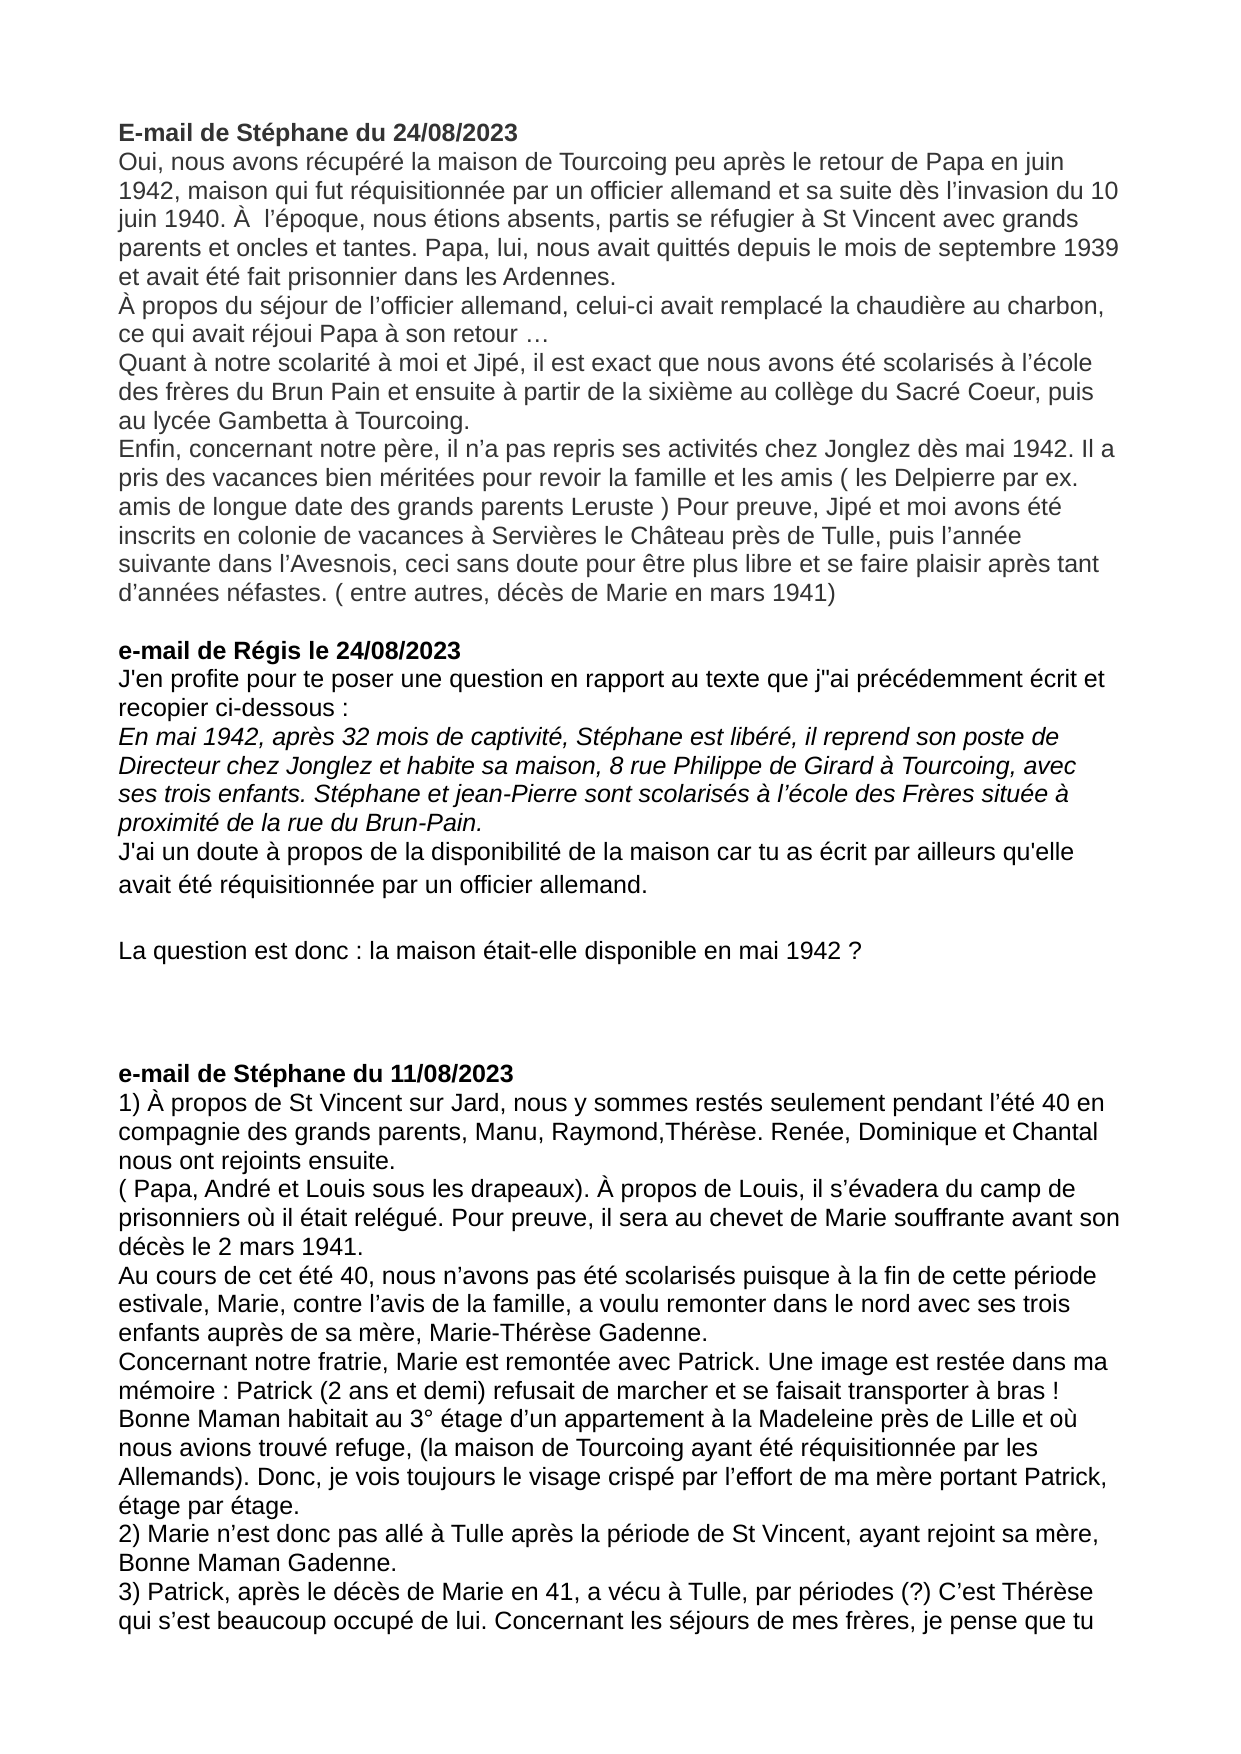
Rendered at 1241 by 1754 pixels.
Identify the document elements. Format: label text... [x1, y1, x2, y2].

text e-mail de Stéphane du 11/08/2023 [118, 1059, 1122, 1088]
text Enfin, concernant notre père, il n’a pas repris ses activités chez Jonglez dès mai 1942. Il a pris des vacances bien méritées pour revoir la famille et les amis ( les Delpierre par ex. amis de longue date des grands parents Leruste ) Pour preuve, Jipé et moi avons été inscrits en colonie de vacances à Servières le Château près de Tulle, puis l’année suivante dans l’Avesnois, ceci sans doute pour être plus libre et se faire plaisir après tant d’années néfastes. ( entre autres, décès de Marie en mars 1941) [118, 434, 1122, 607]
text J'ai un doute à propos de la disponibilité de la maison car tu as écrit par ailleurs qu'elle avait été réquisitionnée par un officier allemand. [118, 837, 1122, 899]
text À propos du séjour de l’officier allemand, celui-ci avait remplacé la chaudière au charbon, ce qui avait réjoui Papa à son retour … [118, 291, 1122, 348]
text Quant à notre scolarité à moi et Jipé, il est exact que nous avons été scolarisés à l’école des frères du Brun Pain et ensuite à partir de la sixième au collège du Sacré Coeur, puis au lycée Gambetta à Tourcoing. [118, 348, 1122, 434]
text E-mail de Stéphane du 24/08/2023 [118, 118, 1122, 147]
text J'en profite pour te poser une question en rapport au texte que j"ai précédemment écrit et recopier ci-dessous : [118, 664, 1122, 722]
text e-mail de Régis le 24/08/2023 [118, 636, 1122, 664]
text Oui, nous avons récupéré la maison de Tourcoing peu après le retour de Papa en juin 1942, maison qui fut réquisitionnée par un officier allemand et sa suite dès l’invasion du 10 juin 1940. À l’époque, nous étions absents, partis se réfugier à St Vincent avec grands parents et oncles et tantes. Papa, lui, nous avait quittés depuis le mois de septembre 1939 et avait été fait prisonnier dans les Ardennes. [118, 147, 1122, 291]
text En mai 1942, après 32 mois de captivité, Stéphane est libéré, il reprend son poste de Directeur chez Jonglez et habite sa maison, 8 rue Philippe de Girard à Tourcoing, avec ses trois enfants. Stéphane et jean-Pierre sont scolarisés à l’école des Frères située à proximité de la rue du Brun-Pain. [118, 722, 1122, 837]
text La question est donc : la maison était-elle disponible en mai 1942 ? [118, 936, 1122, 965]
text 1) À propos de St Vincent sur Jard, nous y sommes restés seulement pendant l’été 40 en compagnie des grands parents, Manu, Raymond,Thérèse. Renée, Dominique et Chantal nous ont rejoints ensuite. ( Papa, André et Louis sous les drapeaux). À propos de Louis, il s’évadera du camp de prisonniers où il était relégué. Pour preuve, il sera au chevet de Marie souffrante avant son décès le 2 mars 1941. Au cours de cet été 40, nous n’avons pas été scolarisés puisque à la fin de cette période estivale, Marie, contre l’avis de la famille, a voulu remonter dans le nord avec ses trois enfants auprès de sa mère, Marie-Thérèse Gadenne. Concernant notre fratrie, Marie est remontée avec Patrick. Une image est restée dans ma mémoire : Patrick (2 ans et demi) refusait de marcher et se faisait transporter à bras ! Bonne Maman habitait au 3° étage d’un appartement à la Madeleine près de Lille et où nous avions trouvé refuge, (la maison de Tourcoing ayant été réquisitionnée par les Allemands). Donc, je vois toujours le visage crispé par l’effort de ma mère portant Patrick, étage par étage. 2) Marie n’est donc pas allé à Tulle après la période de St Vincent, ayant rejoint sa mère, Bonne Maman Gadenne. 3) Patrick, après le décès de Marie en 41, a vécu à Tulle, par périodes (?) C’est Thérèse qui s’est beaucoup occupé de lui. Concernant les séjours de mes frères, je pense que tu [118, 1088, 1122, 1634]
